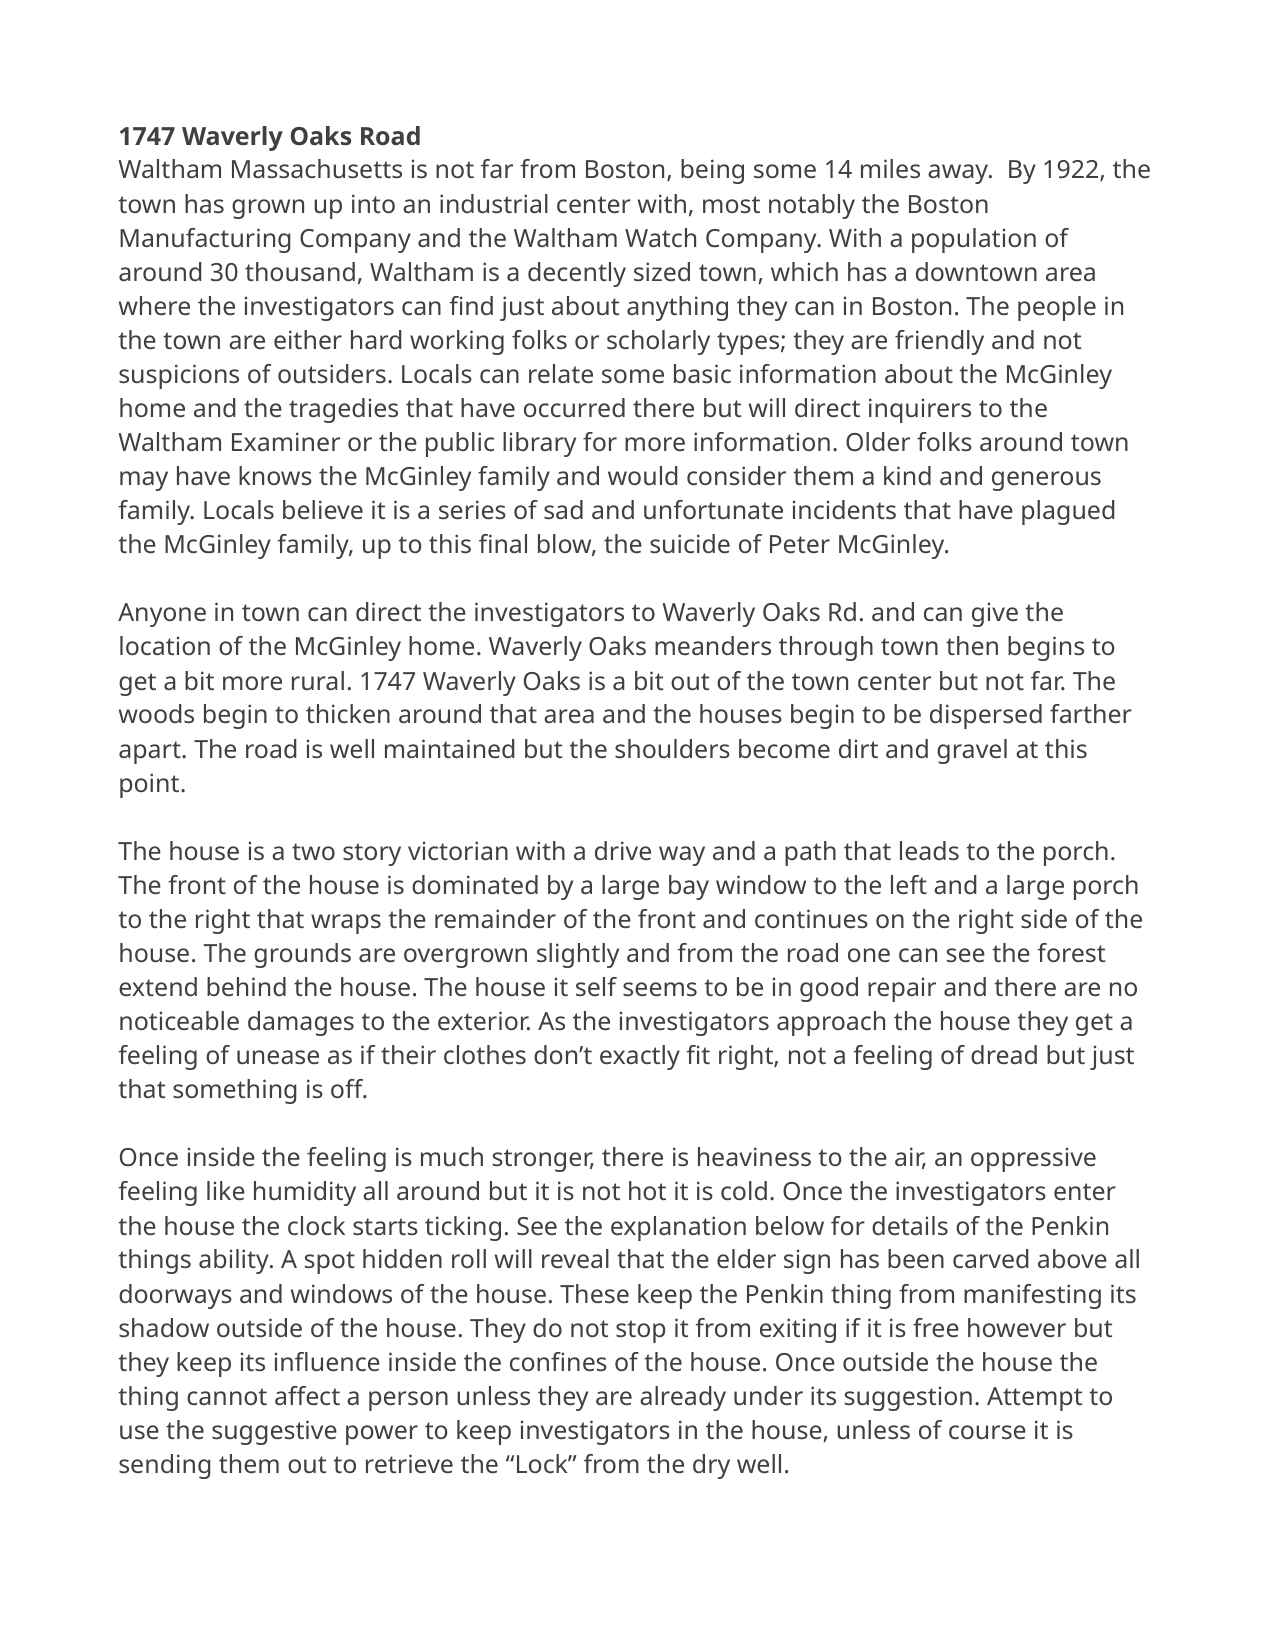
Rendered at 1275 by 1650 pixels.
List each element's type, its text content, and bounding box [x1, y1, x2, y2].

text 1747 Waverly Oaks Road [118, 118, 1157, 152]
text Waltham Massachusetts is not far from Boston, being some 14 miles away. By 1922, the town has grown up into an industrial center with, most notably the Boston Manufacturing Company and the Waltham Watch Company. With a population of around 30 thousand, Waltham is a decently sized town, which has a downtown area where the investigators can find just about anything they can in Boston. The people in the town are either hard working folks or scholarly types; they are friendly and not suspicions of outsiders. Locals can relate some basic information about the McGinley home and the tragedies that have occurred there but will direct inquirers to the Waltham Examiner or the public library for more information. Older folks around town may have knows the McGinley family and would consider them a kind and generous family. Locals believe it is a series of sad and unfortunate incidents that have plagued the McGinley family, up to this final blow, the suicide of Peter McGinley. [118, 152, 1157, 561]
text Anyone in town can direct the investigators to Waverly Oaks Rd. and can give the location of the McGinley home. Waverly Oaks meanders through town then begins to get a bit more rural. 1747 Waverly Oaks is a bit out of the town center but not far. The woods begin to thicken around that area and the houses begin to be dispersed farther apart. The road is well maintained but the shoulders become dirt and gravel at this point. [118, 595, 1157, 799]
text The house is a two story victorian with a drive way and a path that leads to the porch. The front of the house is dominated by a large bay window to the left and a large porch to the right that wraps the remainder of the front and continues on the right side of the house. The grounds are overgrown slightly and from the road one can see the forest extend behind the house. The house it self seems to be in good repair and there are no noticeable damages to the exterior. As the investigators approach the house they get a feeling of unease as if their clothes don’t exactly fit right, not a feeling of dread but just that something is off. [118, 833, 1157, 1106]
text Once inside the feeling is much stronger, there is heaviness to the air, an oppressive feeling like humidity all around but it is not hot it is cold. Once the investigators enter the house the clock starts ticking. See the explanation below for details of the Penkin things ability. A spot hidden roll will reveal that the elder sign has been carved above all doorways and windows of the house. These keep the Penkin thing from manifesting its shadow outside of the house. They do not stop it from exiting if it is free however but they keep its influence inside the confines of the house. Once outside the house the thing cannot affect a person unless they are already under its suggestion. Attempt to use the suggestive power to keep investigators in the house, unless of course it is sending them out to retrieve the “Lock” from the dry well. [118, 1140, 1157, 1481]
